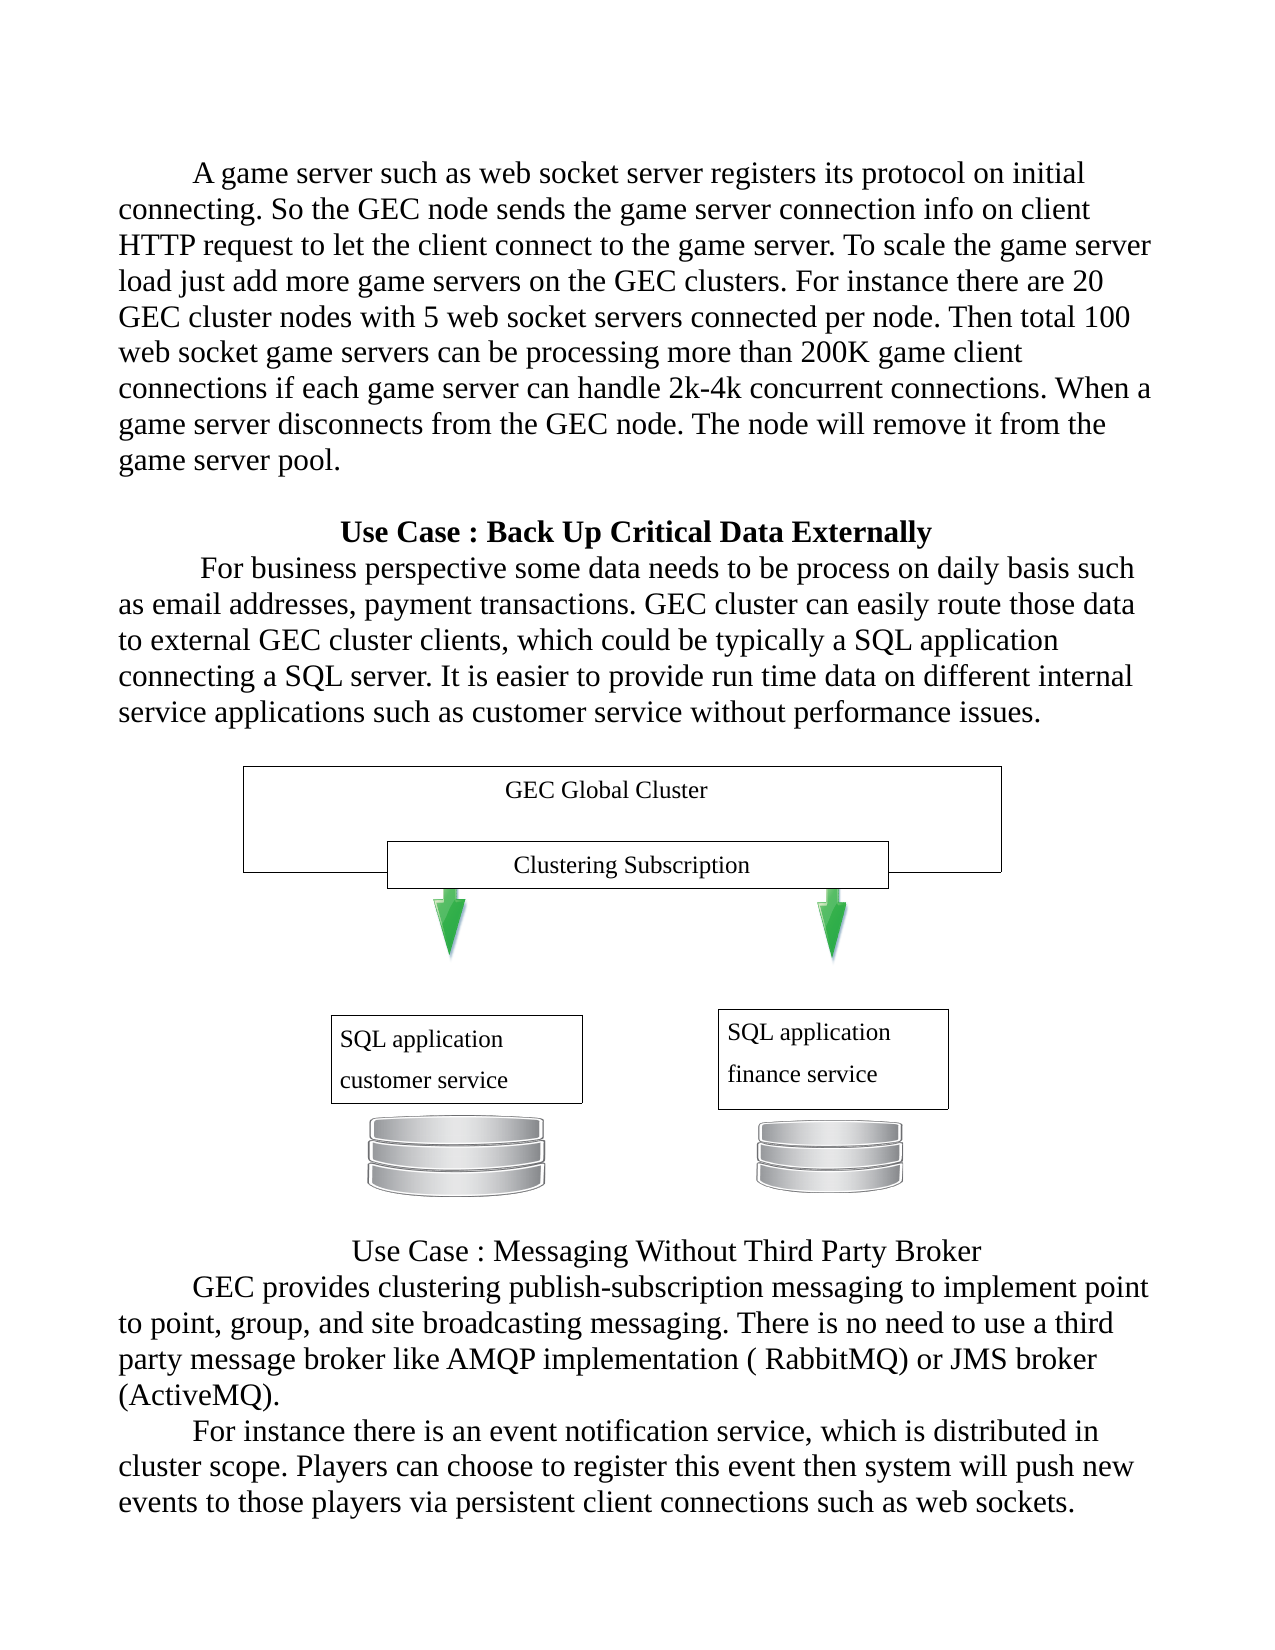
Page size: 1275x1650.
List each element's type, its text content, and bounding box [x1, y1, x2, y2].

text Use Case : Back Up Critical Data Externally [118, 513, 1157, 549]
text A game server such as web socket server registers its protocol on initial connecting. So the GEC node sends the game server connection info on client HTTP request to let the client connect to the game server. To scale the game server load just add more game servers on the GEC clusters. For instance there are 20 GEC cluster nodes with 5 web socket servers connected per node. Then total 100 web socket game servers can be processing more than 200K game client connections if each game server can handle 2k-4k concurrent connections. When a game server disconnects from the GEC node. The node will remove it from the game server pool. [118, 154, 1157, 477]
text SQL application [727, 1017, 939, 1046]
text GEC provides clustering publish-subscription messaging to implement point to point, group, and site broadcasting messaging. There is no need to use a third party message broker like AMQP implementation ( RabbitMQ) or JMS broker (ActiveMQ). [118, 1268, 1157, 1412]
text Use Case : Messaging Without Third Party Broker [118, 1232, 1157, 1268]
picture [367, 1115, 546, 1197]
text For business perspective some data needs to be process on daily basis such as email addresses, payment transactions. GEC cluster can easily route those data to external GEC cluster clients, which could be typically a SQL application connecting a SQL server. It is easier to provide run time data on different internal service applications such as customer service without performance issues. [118, 549, 1157, 729]
text finance service [727, 1059, 939, 1087]
text Clustering Subscription [396, 850, 879, 879]
text For instance there is an event notification service, which is distributed in cluster scope. Players can choose to register this event then system will push new events to those players via persistent client connections such as web sockets. [118, 1412, 1157, 1519]
text customer service [339, 1065, 573, 1094]
picture [756, 1120, 904, 1193]
text GEC Global Cluster [252, 775, 992, 804]
text SQL application [339, 1024, 573, 1052]
